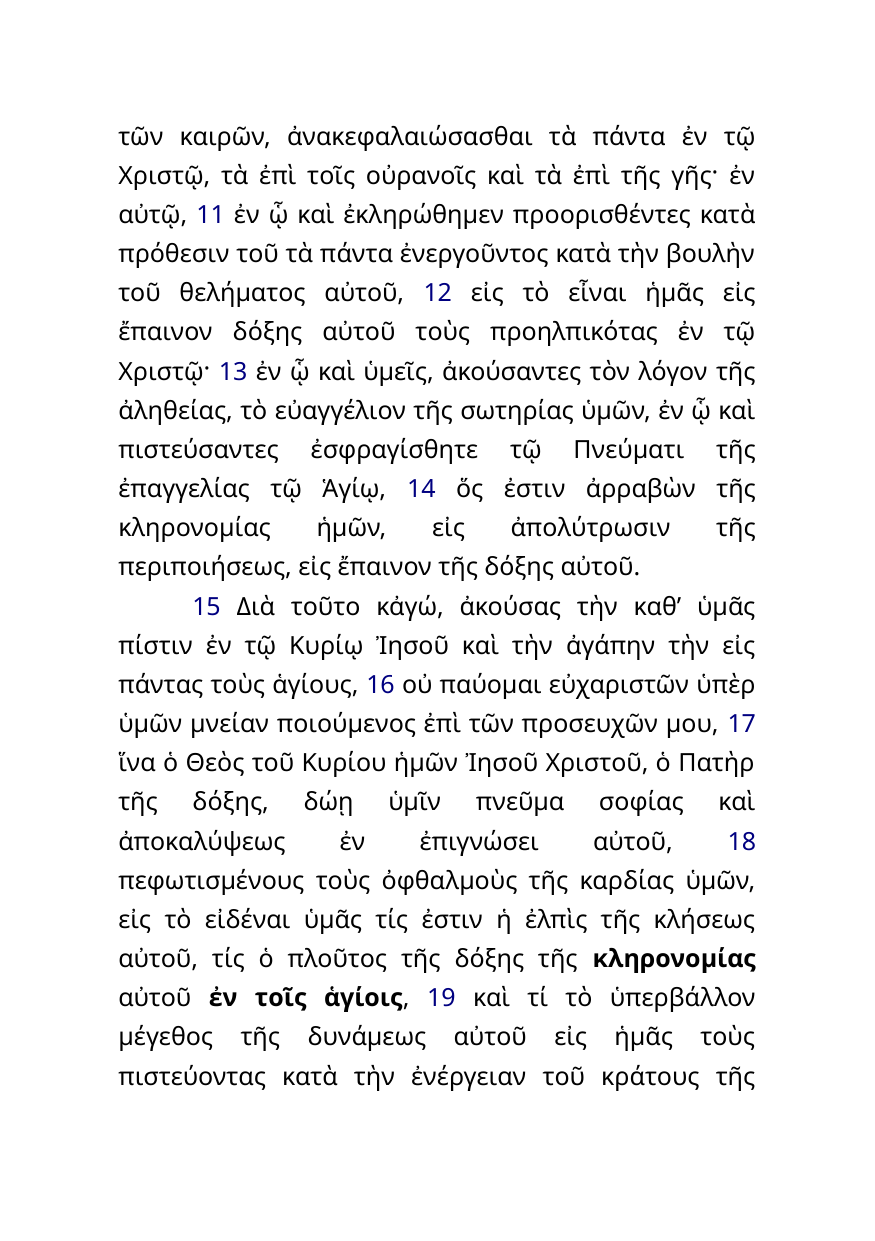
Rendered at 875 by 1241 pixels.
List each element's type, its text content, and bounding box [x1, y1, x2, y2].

text 15 Διὰ τοῦτο κἀγώ, ἀκούσας τὴν καθ’ ὑμᾶς πίστιν ἐν τῷ Κυρίῳ Ἰησοῦ καὶ τὴν ἀγάπην τὴν εἰς πάντας τοὺς ἁγίους, 16 οὐ παύομαι εὐχαριστῶν ὑπὲρ ὑμῶν μνείαν ποιούμενος ἐπὶ τῶν προσευχῶν μου, 17 ἵνα ὁ Θεὸς τοῦ Κυρίου ἡμῶν Ἰησοῦ Χριστοῦ, ὁ Πατὴρ τῆς δόξης, δώῃ ὑμῖν πνεῦμα σοφίας καὶ ἀποκαλύψεως ἐν ἐπιγνώσει αὐτοῦ, 18 πεφωτισμένους τοὺς ὀφθαλμοὺς τῆς καρδίας ὑμῶν, εἰς τὸ εἰδέναι ὑμᾶς τίς ἐστιν ἡ ἐλπὶς τῆς κλήσεως αὐτοῦ, τίς ὁ πλοῦτος τῆς δόξης τῆς κληρονομίας αὐτοῦ ἐν τοῖς ἁγίοις, 19 καὶ τί τὸ ὑπερβάλλον μέγεθος τῆς δυνάμεως αὐτοῦ εἰς ἡμᾶς τοὺς πιστεύοντας κατὰ τὴν ἐνέργειαν τοῦ κράτους τῆς [118, 588, 756, 1092]
text τῶν καιρῶν, ἀνακεφαλαιώσασθαι τὰ πάντα ἐν τῷ Χριστῷ, τὰ ἐπὶ τοῖς οὐρανοῖς καὶ τὰ ἐπὶ τῆς γῆς· ἐν αὐτῷ, 11 ἐν ᾧ καὶ ἐκληρώθημεν προορισθέντες κατὰ πρόθεσιν τοῦ τὰ πάντα ἐνεργοῦντος κατὰ τὴν βουλὴν τοῦ θελήματος αὐτοῦ, 12 εἰς τὸ εἶναι ἡμᾶς εἰς ἔπαινον δόξης αὐτοῦ τοὺς προηλπικότας ἐν τῷ Χριστῷ· 13 ἐν ᾧ καὶ ὑμεῖς, ἀκούσαντες τὸν λόγον τῆς ἀληθείας, τὸ εὐαγγέλιον τῆς σωτηρίας ὑμῶν, ἐν ᾧ καὶ πιστεύσαντες ἐσφραγίσθητε τῷ Πνεύματι τῆς ἐπαγγελίας τῷ Ἁγίῳ, 14 ὅς ἐστιν ἀρραβὼν τῆς κληρονομίας ἡμῶν, εἰς ἀπολύτρωσιν τῆς περιποιήσεως, εἰς ἔπαινον τῆς δόξης αὐτοῦ. [118, 118, 756, 583]
